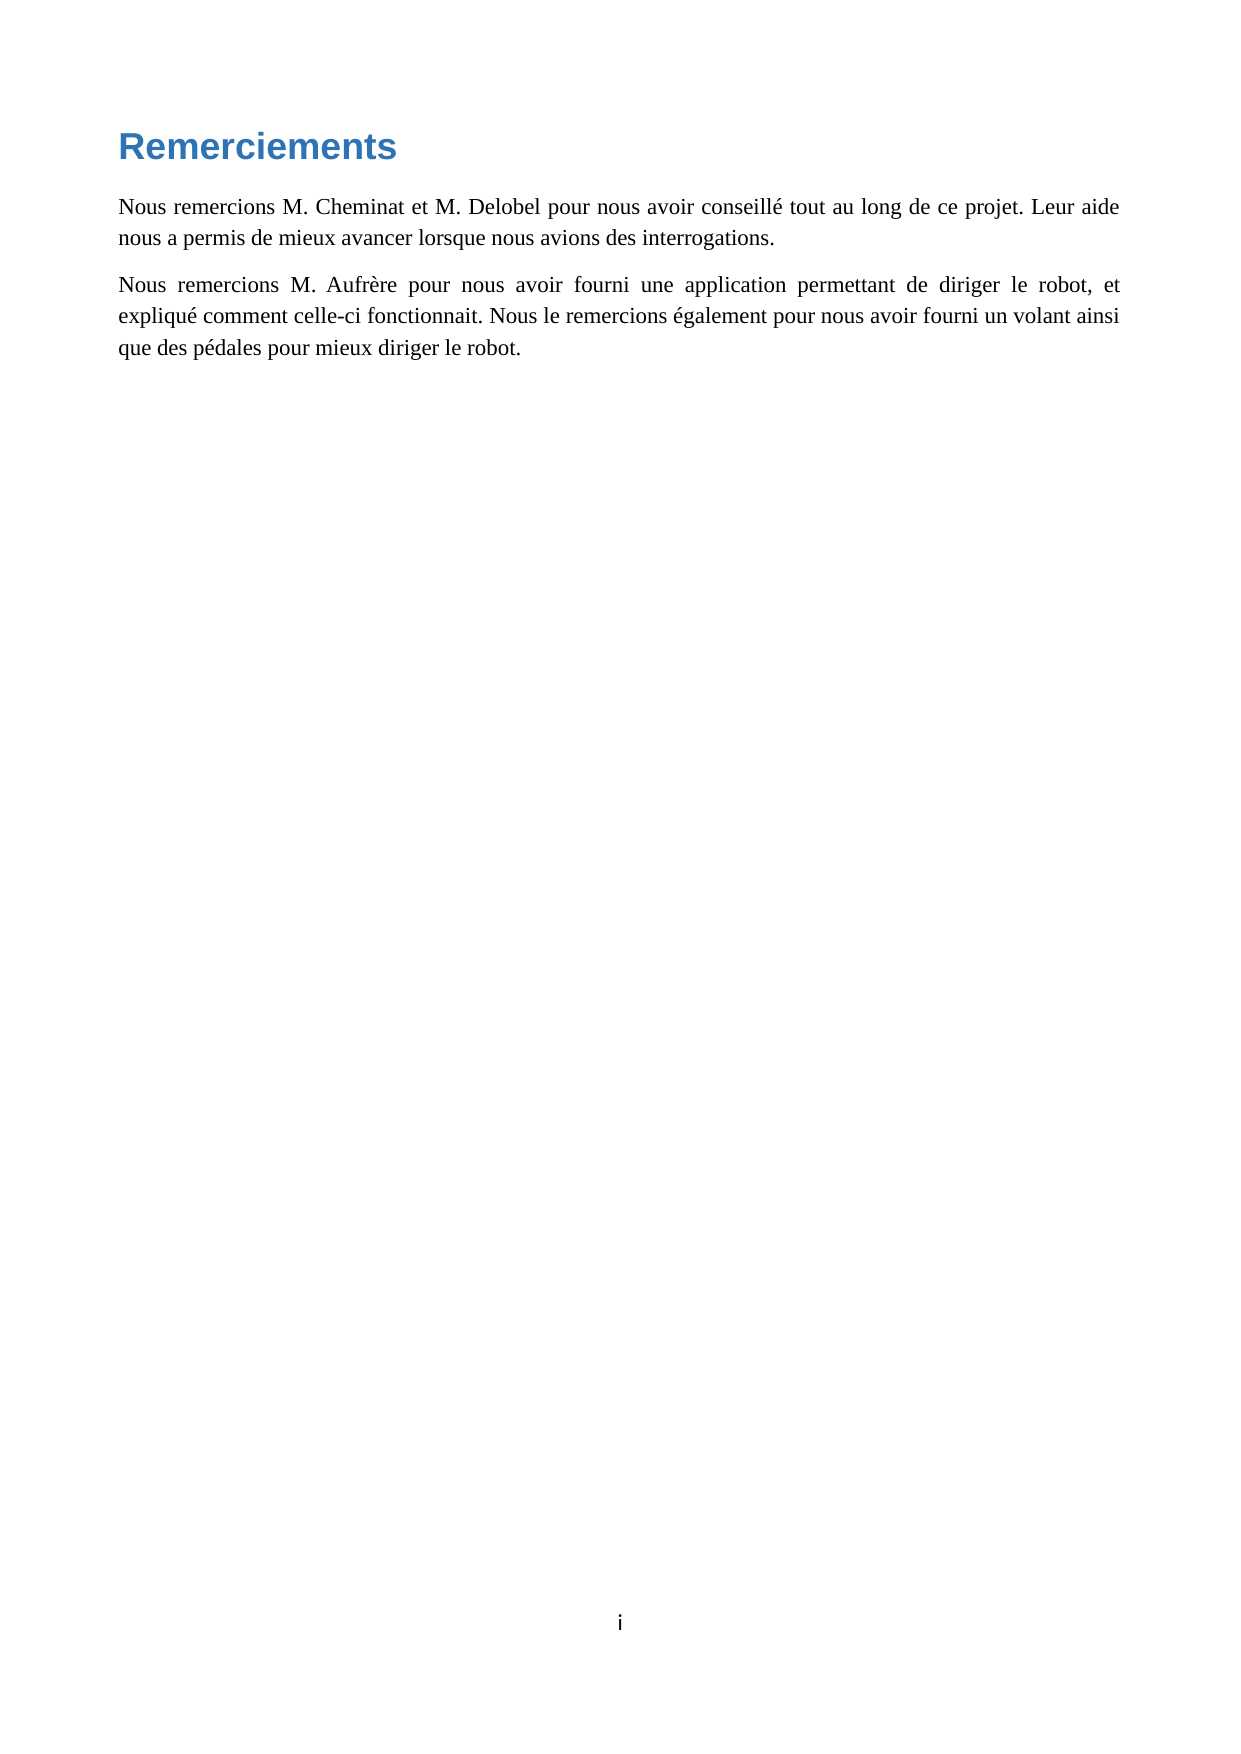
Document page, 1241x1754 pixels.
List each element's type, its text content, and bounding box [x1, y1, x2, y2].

text Remerciements [118, 124, 1122, 167]
text Nous remercions M. Cheminat et M. Delobel pour nous avoir conseillé tout au long de ce projet. Leur aide nous a permis de mieux avancer lorsque nous avions des interrogations. [118, 193, 1122, 251]
text Nous remercions M. Aufrère pour nous avoir fourni une application permettant de diriger le robot, et expliqué comment celle-ci fonctionnait. Nous le remercions également pour nous avoir fourni un volant ainsi que des pédales pour mieux diriger le robot. [118, 271, 1122, 360]
